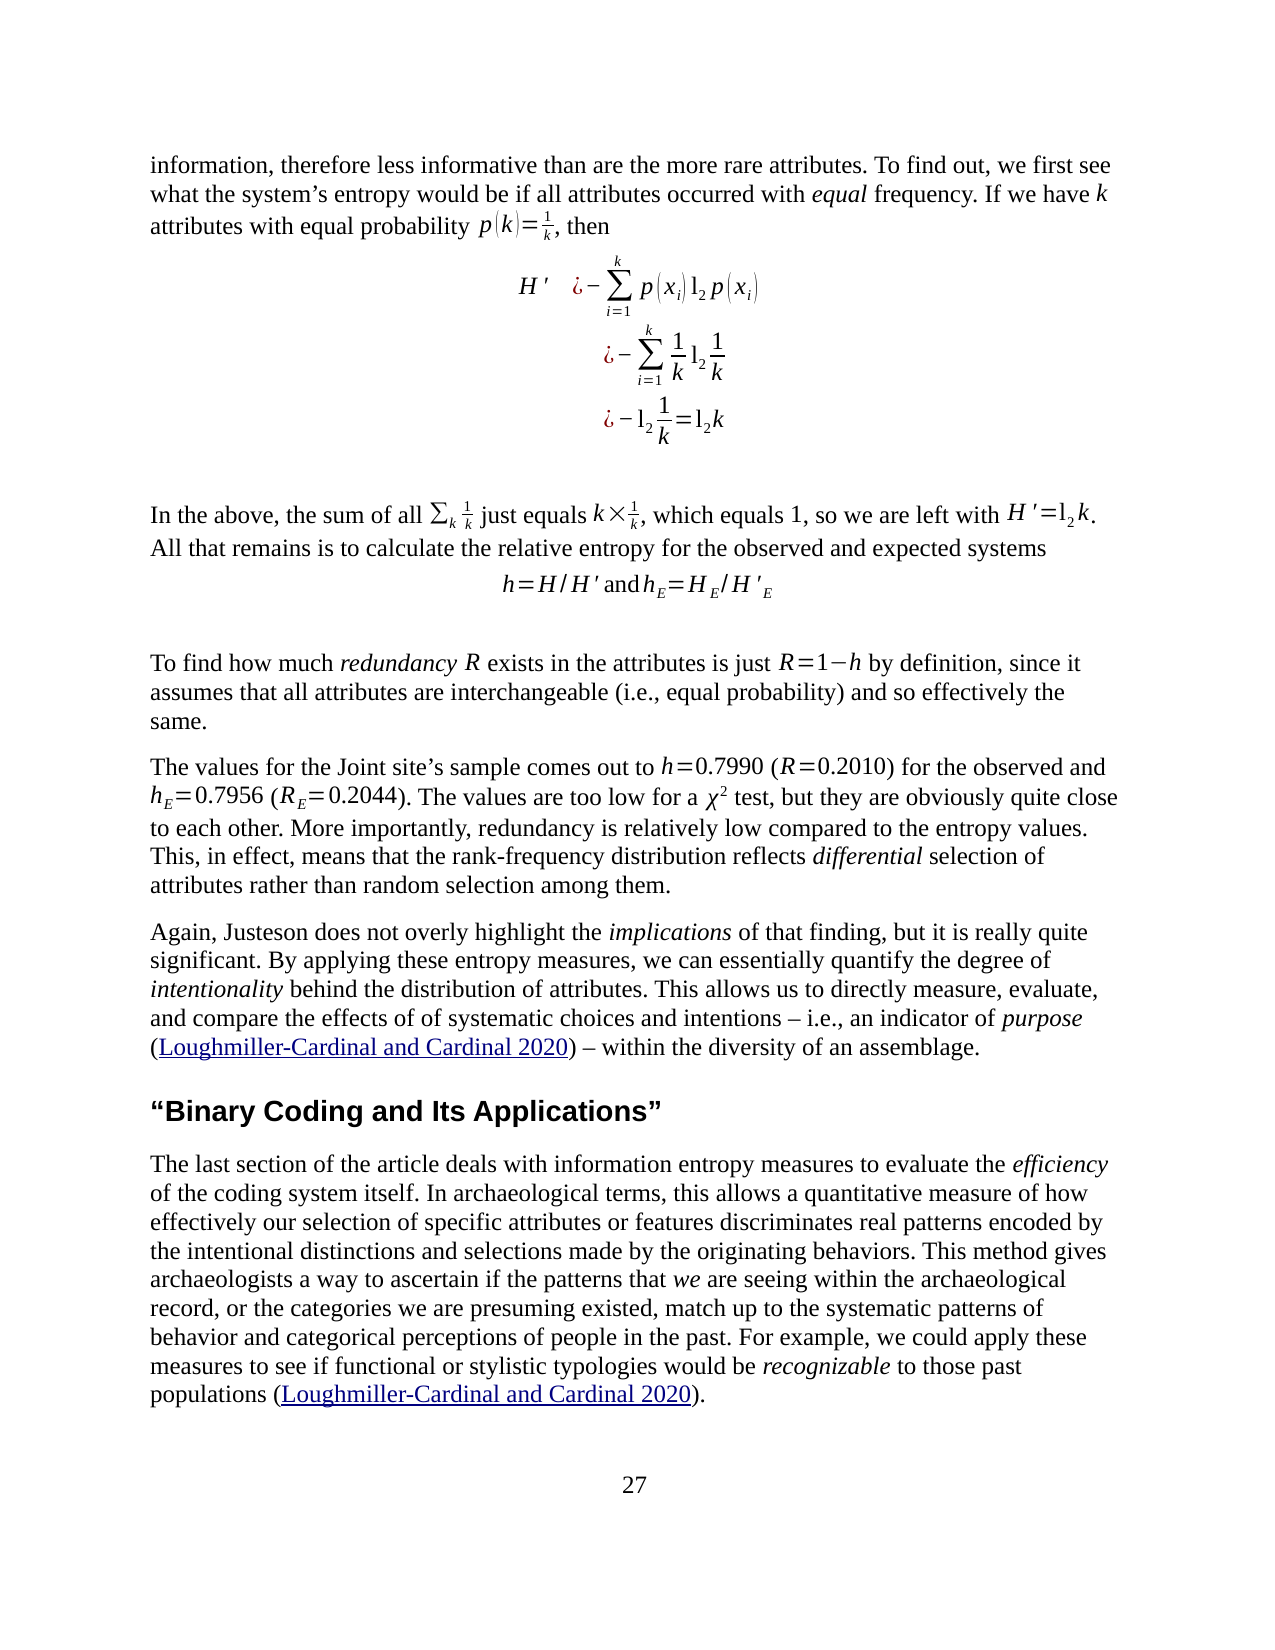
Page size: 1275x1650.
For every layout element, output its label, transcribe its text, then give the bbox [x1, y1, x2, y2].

text information, therefore less informative than are the more rare attributes. To find out, we first see what the system’s entropy would be if all attributes occurred with equal frequency. If we have attributes with equal probability , then [150, 150, 1125, 243]
text To find how much redundancy exists in the attributes is just by definition, since it assumes that all attributes are interchangeable (i.e., equal probability) and so effectively the same. [150, 648, 1125, 734]
text Again, Justeson does not overly highlight the implications of that finding, but it is really quite significant. By applying these entropy measures, we can essentially quantify the degree of intentionality behind the distribution of attributes. This allows us to directly measure, evaluate, and compare the effects of of systematic choices and intentions – i.e., an indicator of purpose (Loughmiller-Cardinal and Cardinal 2020) – within the diversity of an assemblage. [150, 917, 1125, 1061]
text The last section of the article deals with information entropy measures to evaluate the efficiency of the coding system itself. In archaeological terms, this allows a quantitative measure of how effectively our selection of specific attributes or features discriminates real patterns encoded by the intentional distinctions and selections made by the originating behaviors. This method gives archaeologists a way to ascertain if the patterns that we are seeing within the archaeological record, or the categories we are presuming existed, match up to the systematic patterns of behavior and categorical perceptions of people in the past. For example, we could apply these measures to see if functional or stylistic typologies would be recognizable to those past populations (Loughmiller-Cardinal and Cardinal 2020). [150, 1149, 1125, 1408]
text The values for the Joint site’s sample comes out to () for the observed and (). The values are too low for a test, but they are obviously quite close to each other. More importantly, redundancy is relatively low compared to the entropy values. This, in effect, means that the rank-frequency distribution reflects differential selection of attributes rather than random selection among them. [150, 752, 1125, 899]
subtitle “Binary Coding and Its Applications” [150, 1094, 1125, 1128]
text In the above, the sum of all just equals , which equals , so we are left with . All that remains is to calculate the relative entropy for the observed and expected systems [150, 497, 1125, 561]
